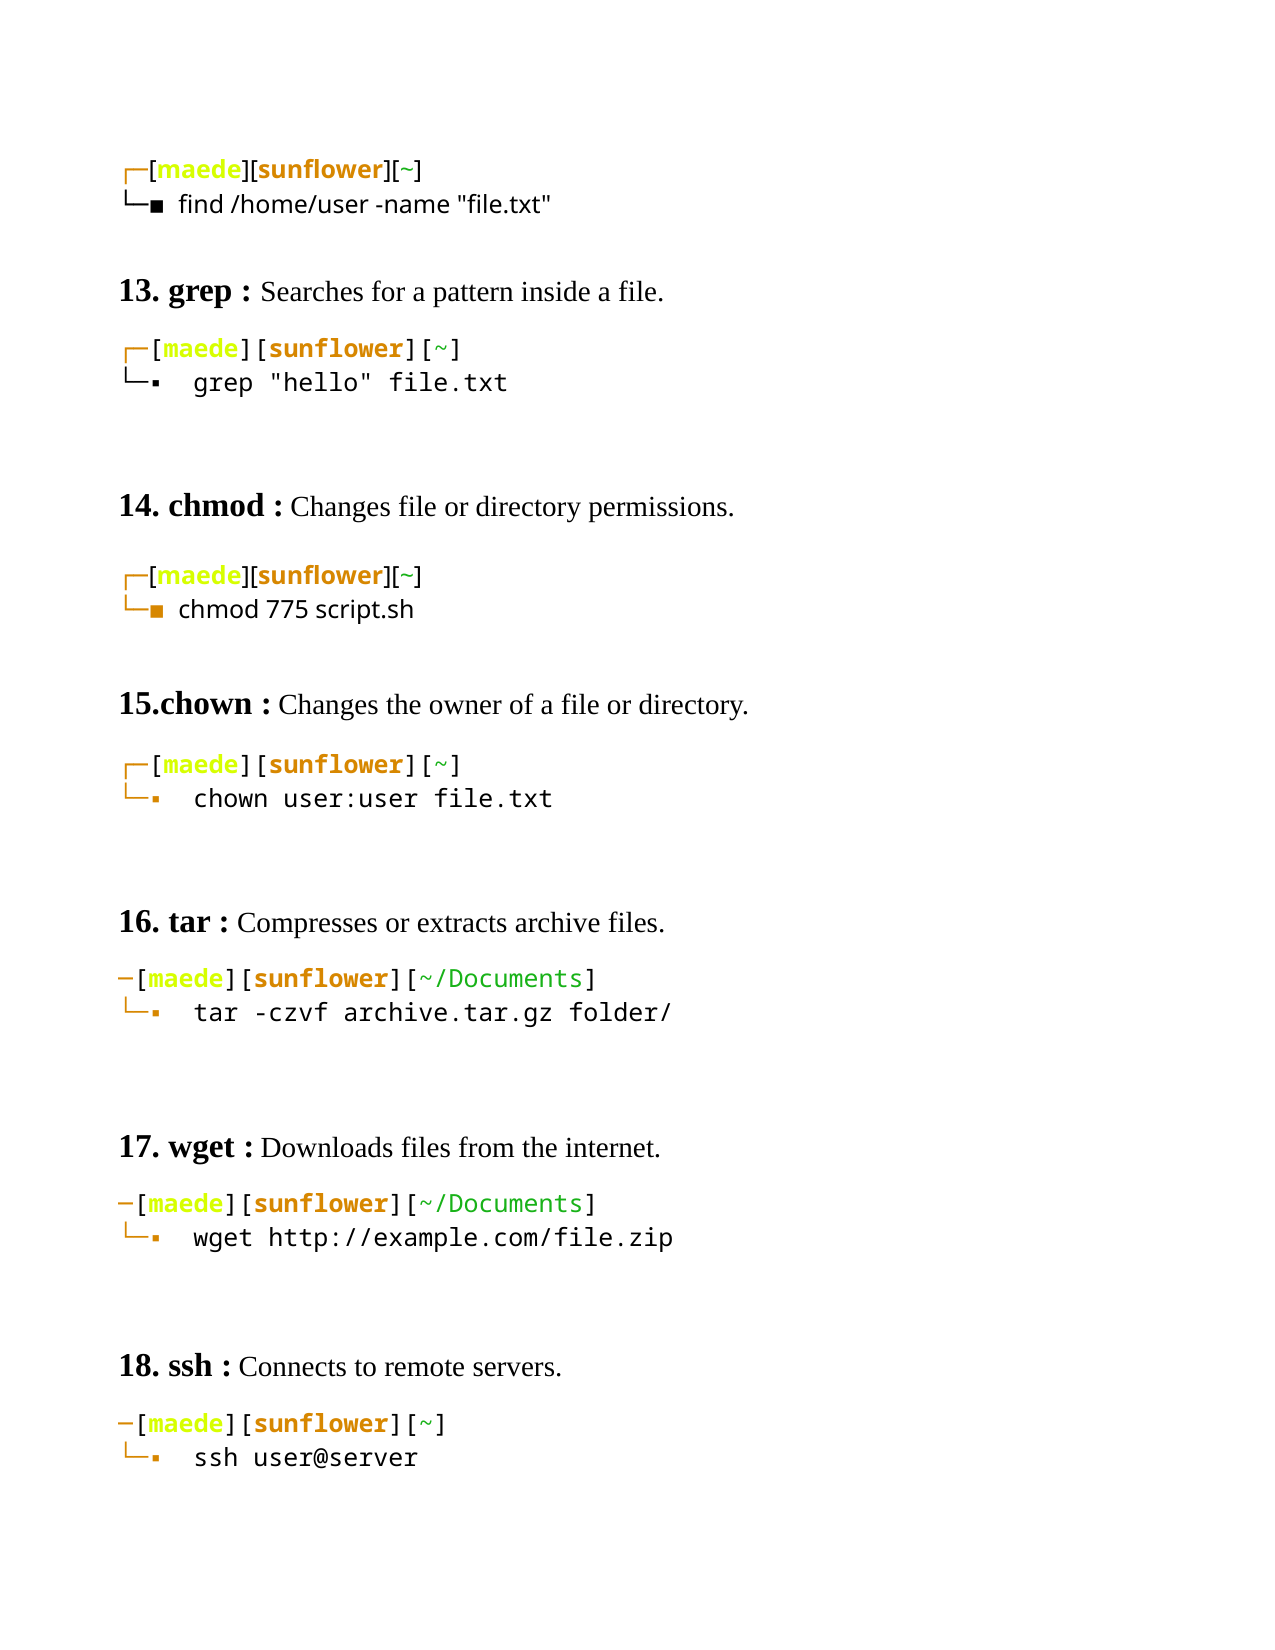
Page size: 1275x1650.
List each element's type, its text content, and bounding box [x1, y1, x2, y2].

text ─[maede][sunflower][~/Documents] └─▪ wget http://example.com/file.zip [118, 1186, 1157, 1283]
text 15.chown : Changes the owner of a file or directory. [118, 683, 1157, 721]
text ┌─[maede][sunflower][~] └─▪ chown user:user file.txt [118, 747, 1157, 844]
text ─[maede][sunflower][~/Documents] └─▪ tar -czvf archive.tar.gz folder/ [118, 961, 1157, 1058]
text ┌─[maede][sunflower][~] └─▪ grep "hello" file.txt [118, 331, 1157, 427]
text 16. tar : Compresses or extracts archive files. [118, 901, 1157, 939]
text ─[maede][sunflower][~] └─▪ ssh user@server [118, 1406, 1157, 1474]
text 17. wget : Downloads files from the internet. [118, 1126, 1157, 1164]
text 13. grep : Searches for a pattern inside a file. [118, 271, 1157, 309]
text ┌─[maede][sunflower][~] └─▪ find /home/user -name "file.txt" [118, 118, 1157, 220]
text 14. chmod : Changes file or directory permissions. [118, 485, 1157, 523]
text ┌─[maede][sunflower][~] └─▪ chmod 775 script.sh [118, 523, 1157, 625]
text 18. ssh :‌ Connects to remote servers. [118, 1346, 1157, 1384]
